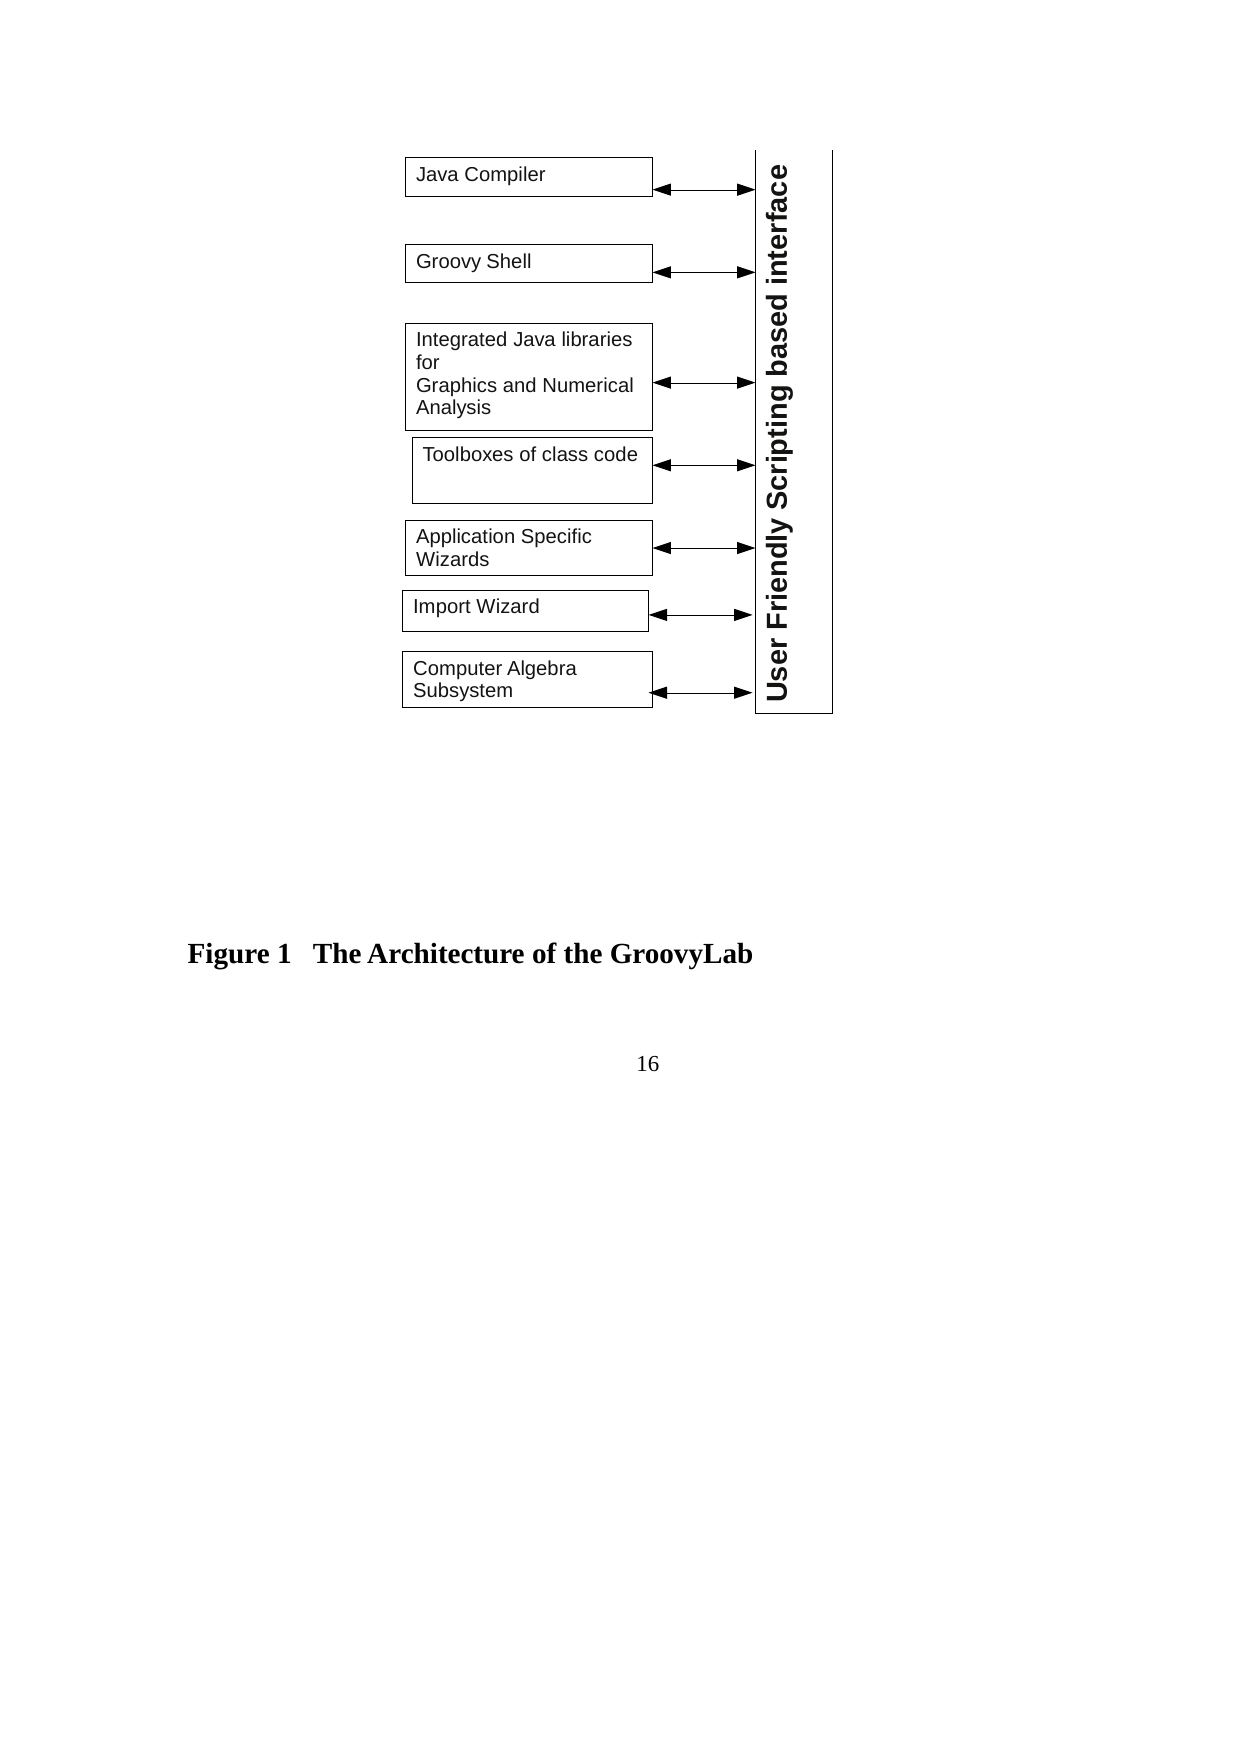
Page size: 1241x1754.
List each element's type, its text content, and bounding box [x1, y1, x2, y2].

text Figure 1 The Architecture of the GroovyLab [187, 936, 1108, 969]
